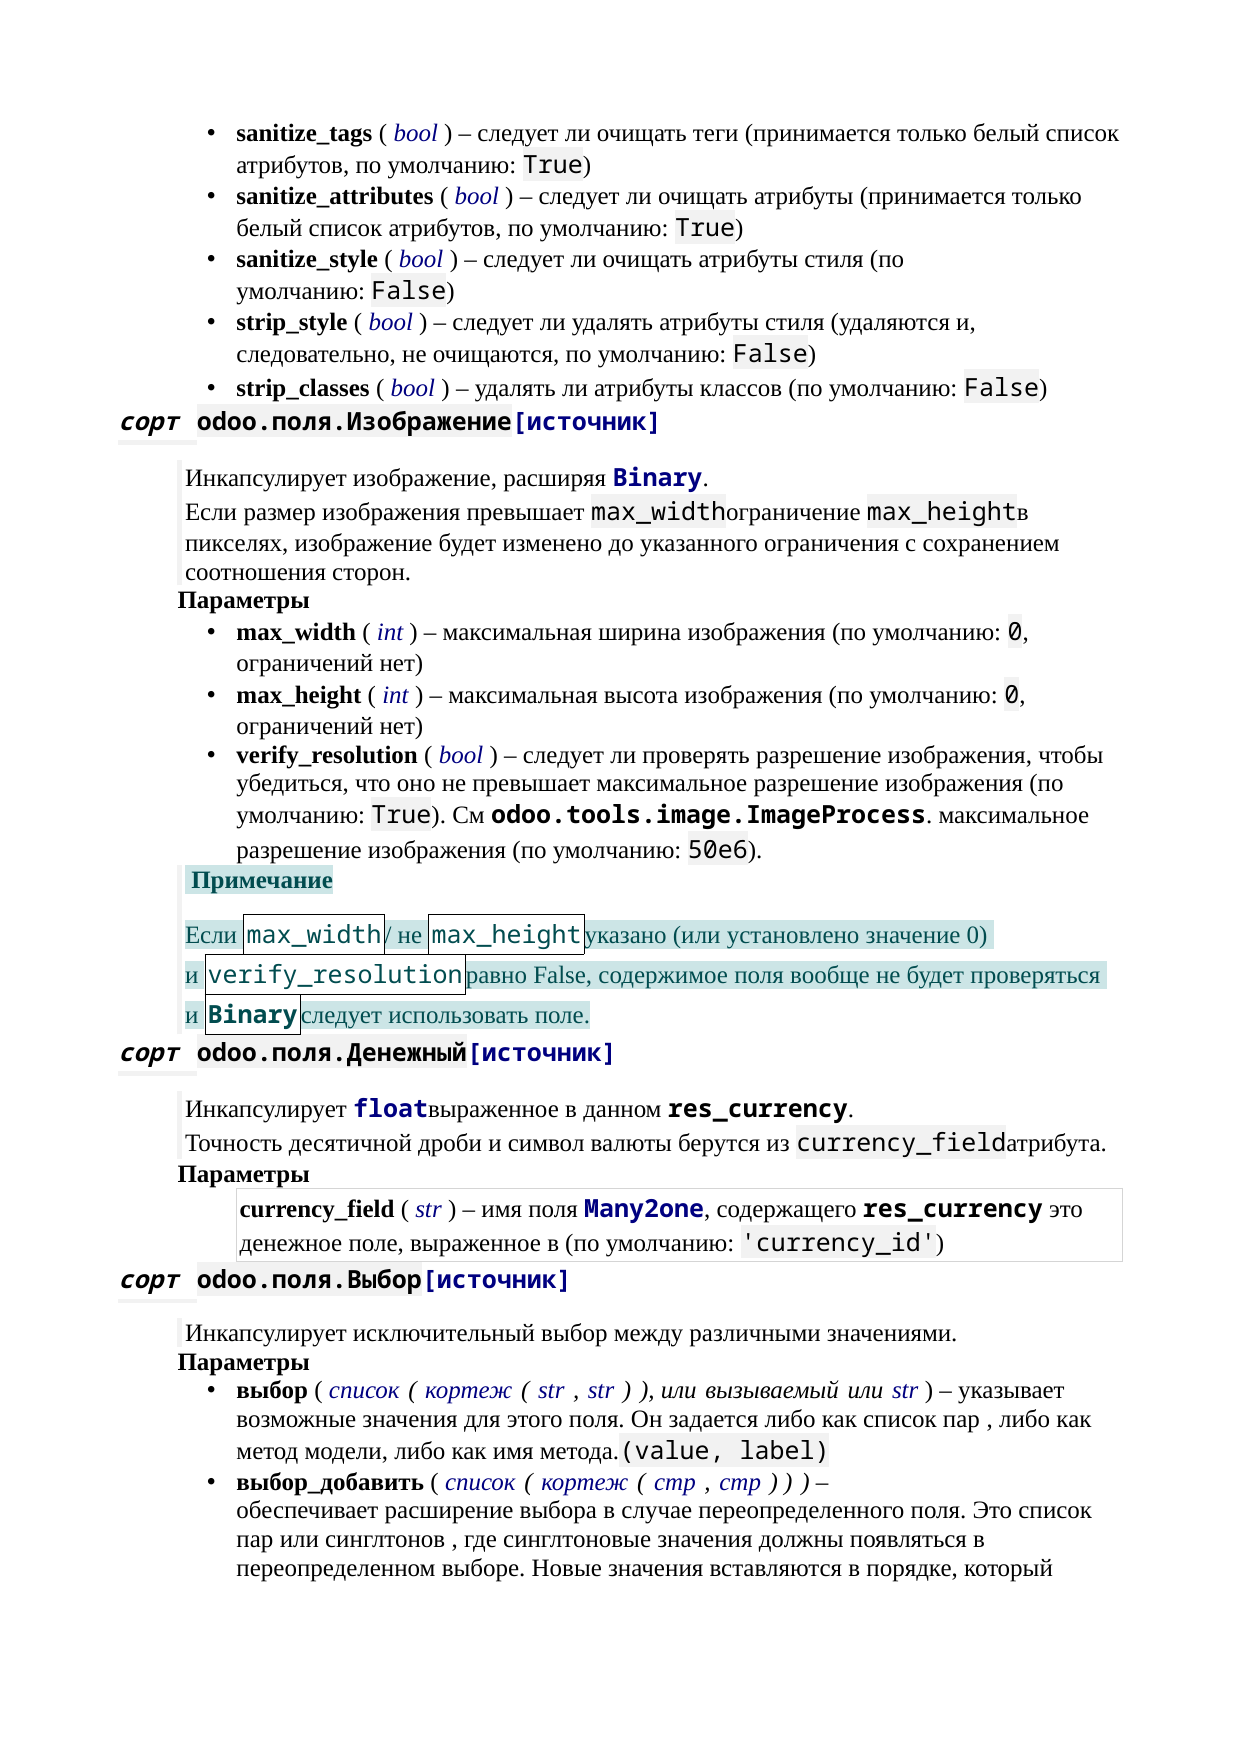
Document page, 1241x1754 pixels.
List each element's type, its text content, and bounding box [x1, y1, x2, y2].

list Инкапсулирует floatвыраженное в данном res_currency. [182, 1091, 1122, 1124]
list Если max_width/ не max_heightуказано (или установлено значение 0) и verify_resolutionравно False, содержимое поля вообще не будет проверяться и Binaryследует использовать поле. [301, 914, 1122, 1034]
list обеспечивает расширение выбора в случае переопределенного поля. Это список пар или синглтонов , где синглтоновые значения должны появляться в переопределенном выборе. Новые значения вставляются в порядке, который [236, 1496, 1122, 1582]
list max_width ( int ) – максимальная ширина изображения (по умолчанию: 0, ограничений нет) [236, 614, 1122, 677]
list sanitize_style ( bool ) – следует ли очищать атрибуты стиля (по умолчанию: False) [236, 244, 1122, 307]
list sanitize_attributes ( bool ) – следует ли очищать атрибуты (принимается только белый список атрибутов, по умолчанию: True) [236, 181, 1122, 244]
subtitle сорт odoo.поля.Изображение[источник] [118, 403, 1122, 445]
list Инкапсулирует исключительный выбор между различными значениями. [182, 1318, 1122, 1347]
list выбор_добавить ( список ( кортеж ( стр , стр ) ) ) – [236, 1467, 1122, 1496]
list verify_resolution ( bool ) – следует ли проверять разрешение изображения, чтобы убедиться, что оно не превышает максимальное разрешение изображения (по умолчанию: True). См odoo.tools.image.ImageProcess. максимальное разрешение изображения (по умолчанию: 50e6). [236, 740, 1122, 865]
list Точность десятичной дроби и символ валюты берутся из currency_fieldатрибута. [182, 1124, 1122, 1159]
list Если max_width/ не max_heightуказано (или установлено значение 0) и verify_resolutionравно False, содержимое поля вообще не будет проверяться и Binaryследует использовать поле. [206, 995, 300, 1034]
subtitle Параметры [177, 585, 1122, 614]
list Если max_width/ не max_heightуказано (или установлено значение 0) и verify_resolutionравно False, содержимое поля вообще не будет проверяться и Binaryследует использовать поле. [429, 915, 584, 954]
list max_height ( int ) – максимальная высота изображения (по умолчанию: 0, ограничений нет) [236, 677, 1122, 740]
list strip_style ( bool ) – следует ли удалять атрибуты стиля (удаляются и, следовательно, не очищаются, по умолчанию: False) [236, 307, 1122, 369]
subtitle Параметры [177, 1347, 1122, 1375]
list Если размер изображения превышает max_widthограничение max_heightв пикселях, изображение будет изменено до указанного ограничения с сохранением соотношения сторон. [182, 494, 1122, 585]
list Инкапсулирует изображение, расширяя Binary. [182, 460, 1122, 494]
subtitle сорт odoo.поля.Денежный[источник] [118, 1034, 1122, 1076]
list выбор ( список ( кортеж ( str , str ) ), или вызываемый или str ) – указывает возможные значения для этого поля. Он задается либо как список пар , либо как метод модели, либо как имя метода.(value, label) [236, 1375, 1122, 1467]
list Если max_width/ не max_heightуказано (или установлено значение 0) и verify_resolutionравно False, содержимое поля вообще не будет проверяться и Binaryследует использовать поле. [182, 914, 243, 1034]
text Примечание [182, 865, 1122, 894]
subtitle сорт odoo.поля.Выбор[источник] [118, 1262, 1122, 1303]
list currency_field ( str ) – имя поля Many2one, содержащего res_currency это денежное поле, выраженное в (по умолчанию: 'currency_id') [237, 1189, 1122, 1261]
list Если max_width/ не max_heightуказано (или установлено значение 0) и verify_resolutionравно False, содержимое поля вообще не будет проверяться и Binaryследует использовать поле. [206, 955, 465, 994]
list Если max_width/ не max_heightуказано (или установлено значение 0) и verify_resolutionравно False, содержимое поля вообще не будет проверяться и Binaryследует использовать поле. [244, 915, 384, 954]
list sanitize_tags ( bool ) – следует ли очищать теги (принимается только белый список атрибутов, по умолчанию: True) [236, 118, 1122, 181]
list strip_classes ( bool ) – удалять ли атрибуты классов (по умолчанию: False) [236, 369, 1122, 403]
subtitle Параметры [177, 1159, 1122, 1187]
